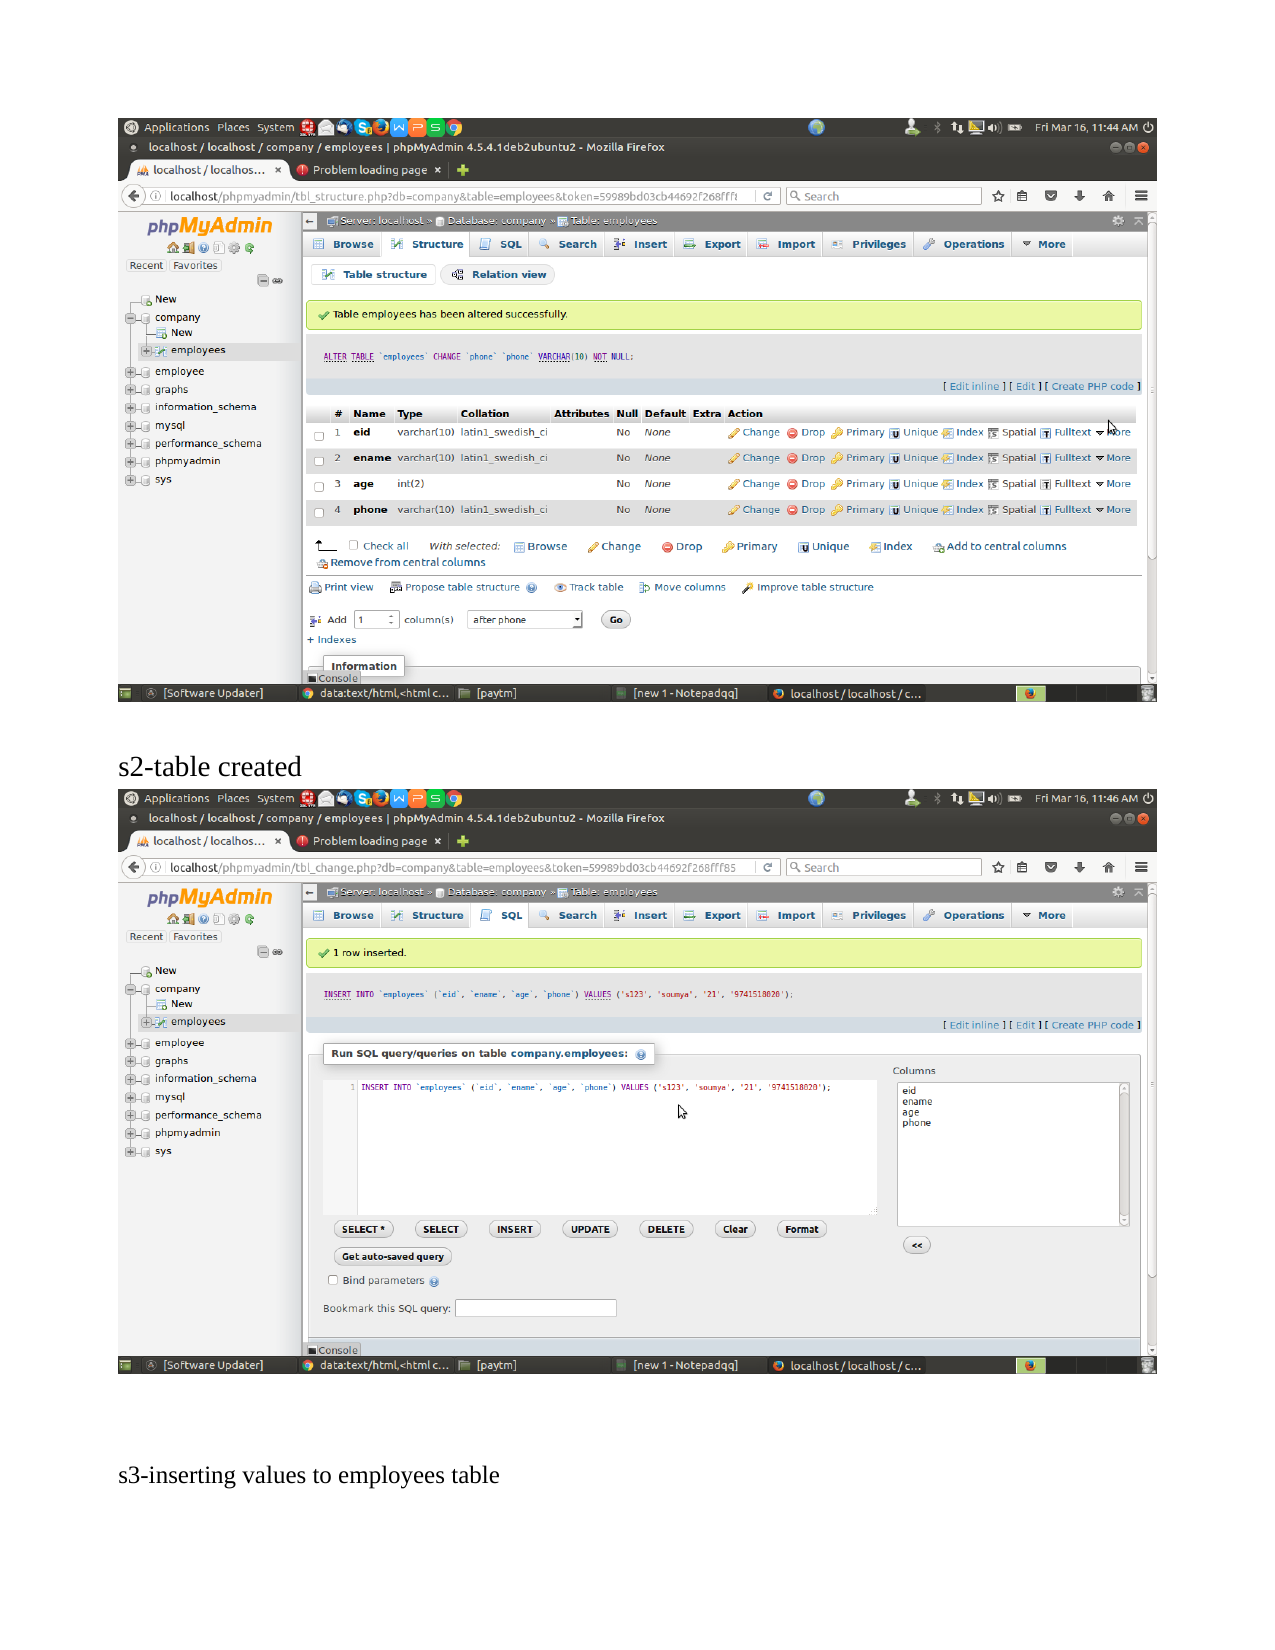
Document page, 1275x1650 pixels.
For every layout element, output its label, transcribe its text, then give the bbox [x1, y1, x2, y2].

text s3-inserting values to employees table [118, 1460, 1157, 1489]
picture [118, 118, 1157, 702]
text s2-table created [118, 749, 1157, 782]
picture [118, 789, 1157, 1374]
